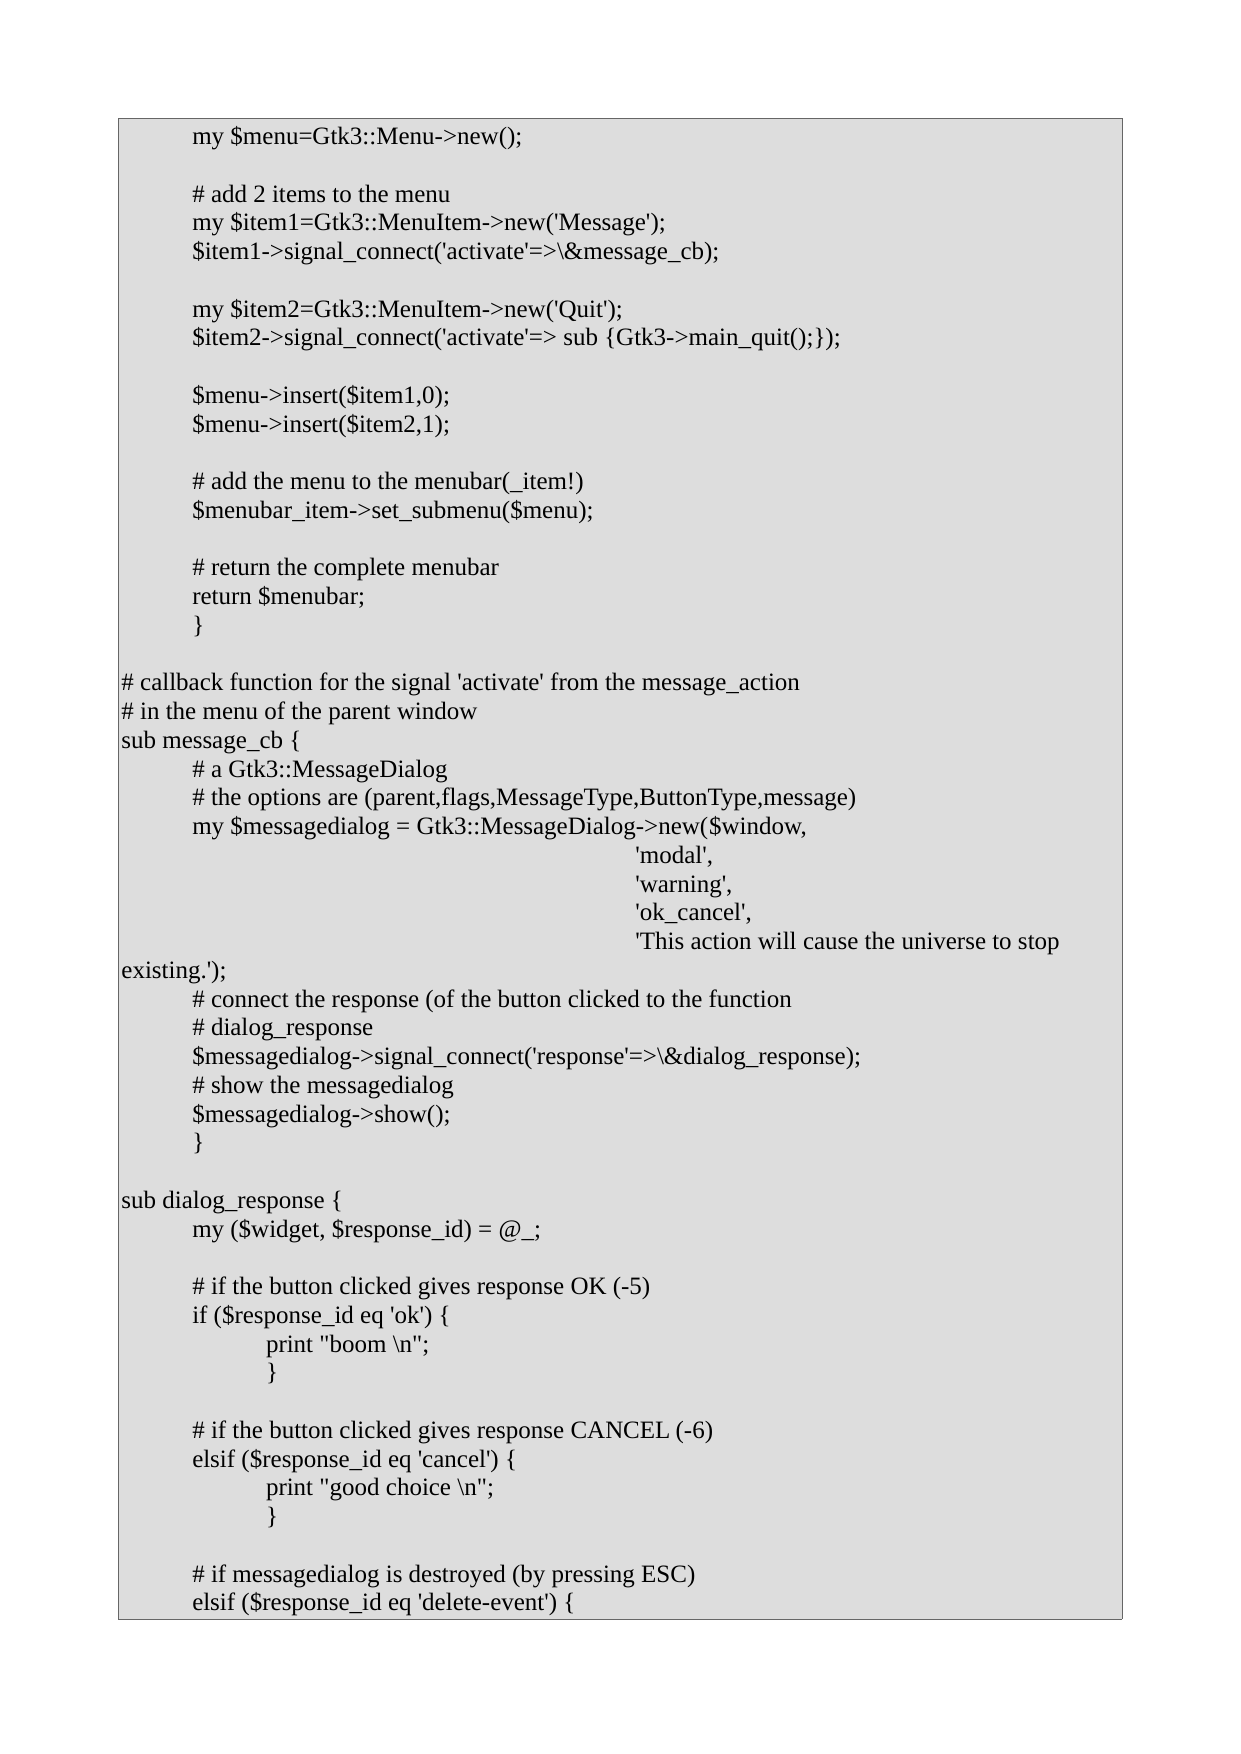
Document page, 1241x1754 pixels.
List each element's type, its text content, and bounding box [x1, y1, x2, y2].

text # if the button clicked gives response CANCEL (-6) [119, 1412, 1122, 1441]
text } [119, 1124, 1122, 1153]
text # in the menu of the parent window [119, 693, 1122, 722]
text if ($response_id eq 'ok') { [119, 1297, 1122, 1326]
text $item2->signal_connect('activate'=> sub {Gtk3->main_quit();}); [119, 319, 1122, 348]
text # return the complete menubar [119, 549, 1122, 578]
text $menu->insert($item1,0); [119, 377, 1122, 406]
text # if the button clicked gives response OK (-5) [119, 1268, 1122, 1297]
text # callback function for the signal 'activate' from the message_action [119, 664, 1122, 693]
text 'warning', [119, 866, 1122, 894]
text # if messagedialog is destroyed (by pressing ESC) [119, 1556, 1122, 1584]
text print "good choice \n"; [119, 1469, 1122, 1498]
text # connect the response (of the button clicked to the function [119, 981, 1122, 1009]
text my $menu=Gtk3::Menu->new(); [119, 119, 1122, 147]
text sub message_cb { [119, 722, 1122, 751]
text my ($widget, $response_id) = @_; [119, 1211, 1122, 1239]
text $messagedialog->show(); [119, 1096, 1122, 1124]
text $messagedialog->signal_connect('response'=>\&dialog_response); [119, 1038, 1122, 1067]
text return $menubar; [119, 578, 1122, 607]
text $menubar_item->set_submenu($menu); [119, 492, 1122, 521]
text $menu->insert($item2,1); [119, 406, 1122, 434]
text } [119, 1354, 1122, 1383]
text # the options are (parent,flags,MessageType,ButtonType,message) [119, 779, 1122, 808]
text $item1->signal_connect('activate'=>\&message_cb); [119, 233, 1122, 262]
text # dialog_response [119, 1009, 1122, 1038]
text } [119, 1498, 1122, 1527]
text my $messagedialog = Gtk3::MessageDialog->new( $window, [119, 808, 1122, 837]
text elsif ($response_id eq 'delete-event') { [119, 1584, 1122, 1619]
text # add 2 items to the menu [119, 176, 1122, 204]
text 'ok_cancel', [119, 894, 1122, 923]
text elsif ($response_id eq 'cancel') { [119, 1441, 1122, 1469]
text 'modal', [119, 837, 1122, 866]
text sub dialog_response { [119, 1182, 1122, 1211]
text 'This action will cause the universe to stop existing.'); [119, 923, 1122, 981]
text # show the messagedialog [119, 1067, 1122, 1096]
text my $item2=Gtk3::MenuItem->new('Quit'); [119, 291, 1122, 319]
text } [119, 607, 1122, 636]
text # a Gtk3::MessageDialog [119, 751, 1122, 779]
text my $item1=Gtk3::MenuItem->new('Message'); [119, 204, 1122, 233]
text # add the menu to the menubar(_item!) [119, 463, 1122, 492]
text print "boom \n"; [119, 1326, 1122, 1354]
